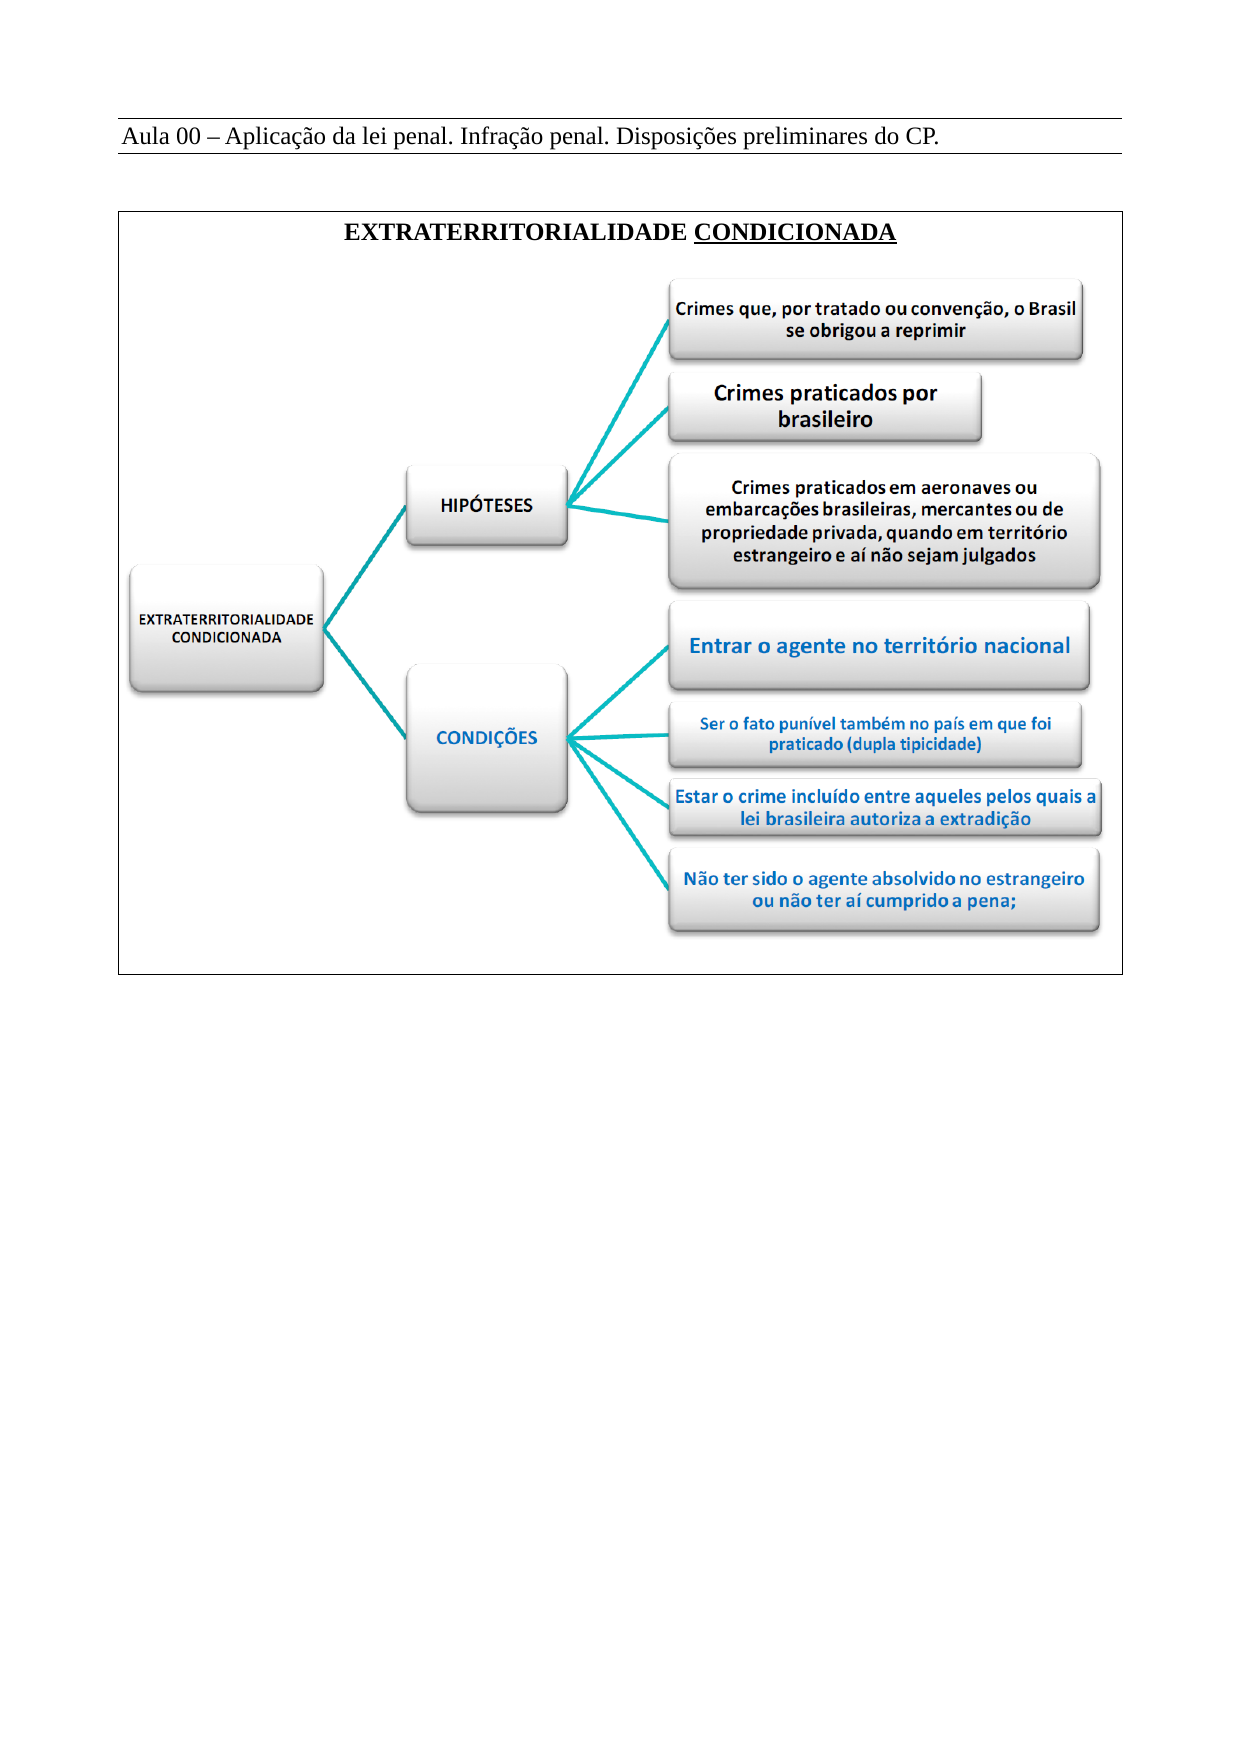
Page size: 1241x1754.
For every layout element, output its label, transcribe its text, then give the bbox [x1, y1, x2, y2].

picture [123, 274, 1117, 940]
table_header EXTRATERRITORIALIDADE CONDICIONADA [119, 212, 1122, 974]
